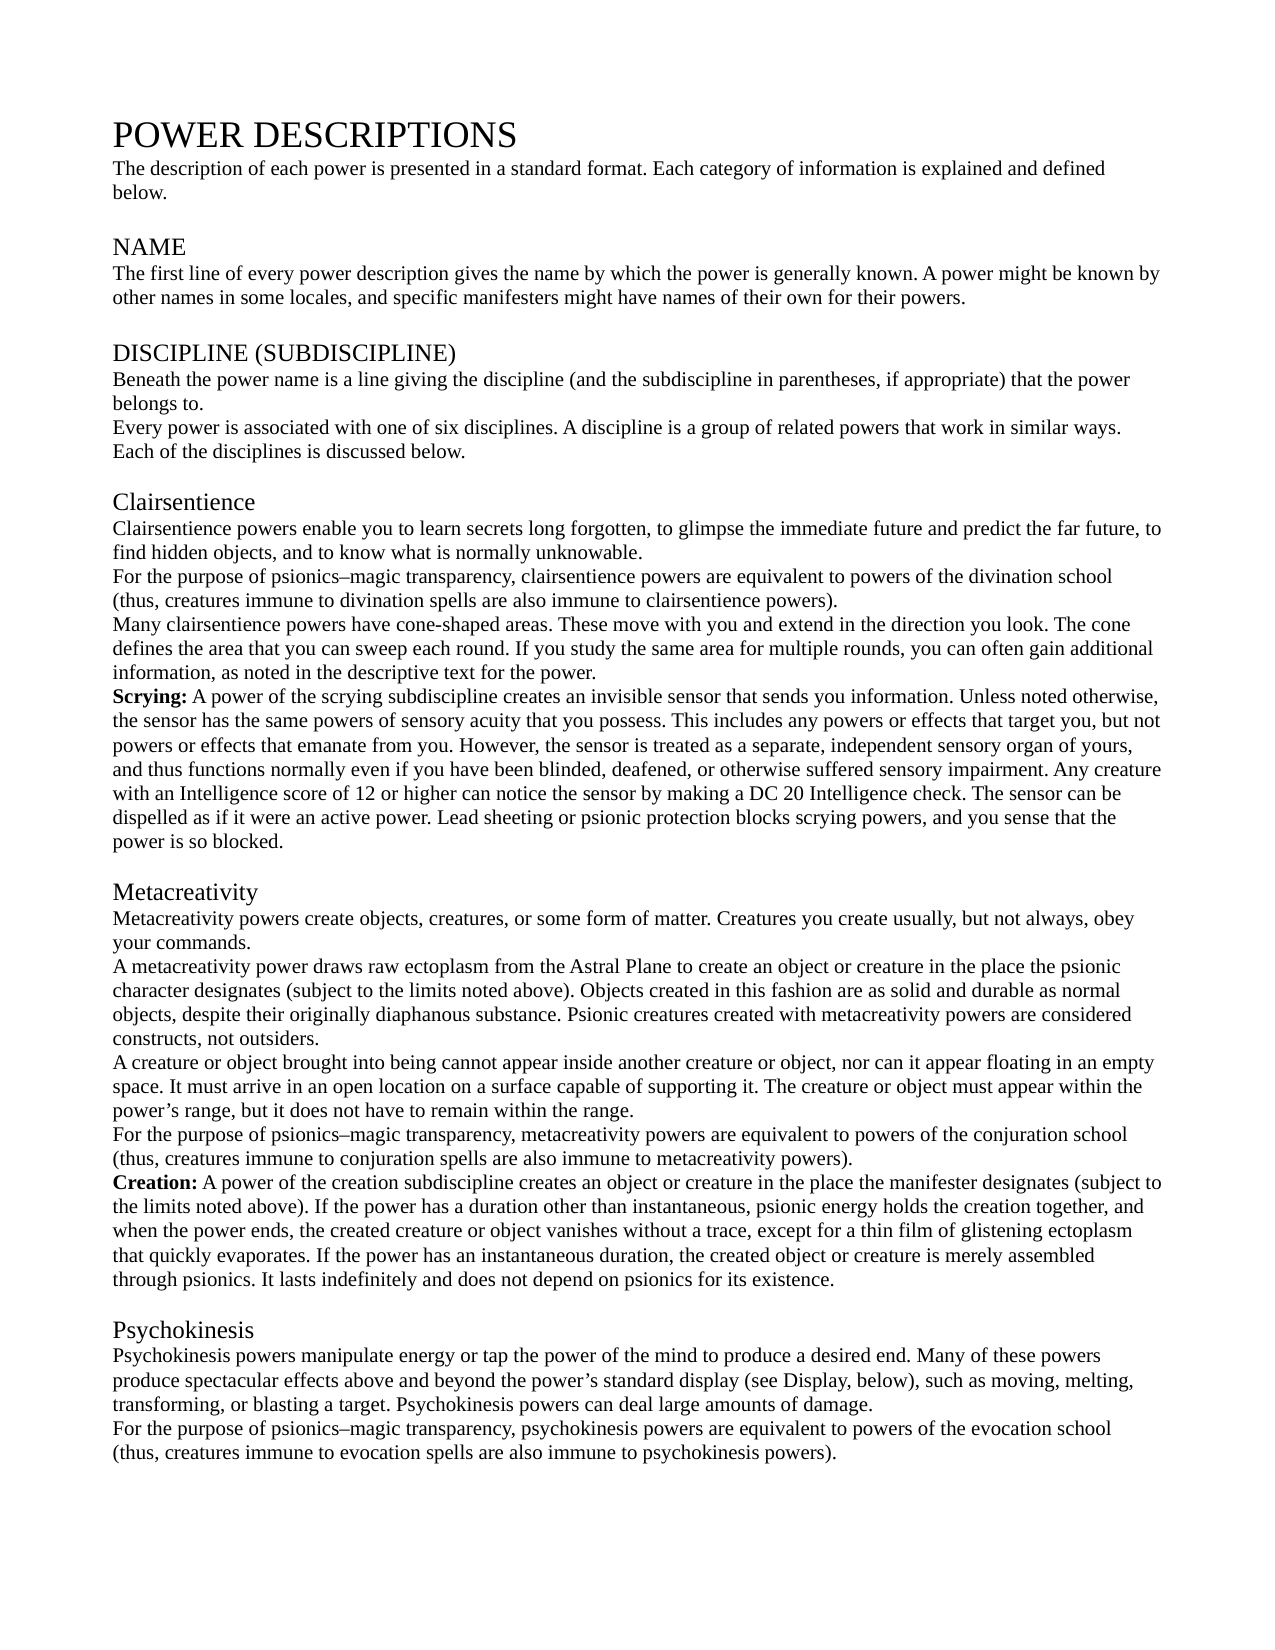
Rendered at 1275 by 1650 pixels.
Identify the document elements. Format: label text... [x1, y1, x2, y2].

text A creature or object brought into being cannot appear inside another creature or object, nor can it appear floating in an empty space. It must arrive in an open location on a surface capable of supporting it. The creature or object must appear within the power’s range, but it does not have to remain within the range. [112, 1050, 1162, 1122]
text Every power is associated with one of six disciplines. A discipline is a group of related powers that work in similar ways. Each of the disciplines is discussed below. [112, 415, 1162, 463]
text POWER DESCRIPTIONS [112, 112, 1162, 156]
subtitle Psychokinesis [112, 1315, 1162, 1343]
text A metacreativity power draws raw ectoplasm from the Astral Plane to create an object or creature in the place the psionic character designates (subject to the limits noted above). Objects created in this fashion are as solid and durable as normal objects, despite their originally diaphanous substance. Psionic creatures created with metacreativity powers are considered constructs, not outsiders. [112, 954, 1162, 1050]
text For the purpose of psionics–magic transparency, metacreativity powers are equivalent to powers of the conjuration school (thus, creatures immune to conjuration spells are also immune to metacreativity powers). [112, 1122, 1162, 1170]
text Clairsentience powers enable you to learn secrets long forgotten, to glimpse the immediate future and predict the far future, to find hidden objects, and to know what is normally unknowable. [112, 516, 1162, 564]
text DISCIPLINE (SUBDISCIPLINE) [112, 338, 1162, 367]
text Metacreativity powers create objects, creatures, or some form of matter. Creatures you create usually, but not always, obey your commands. [112, 906, 1162, 954]
text Psychokinesis powers manipulate energy or tap the power of the mind to produce a desired end. Many of these powers produce spectacular effects above and beyond the power’s standard display (see Display, below), such as moving, melting, transforming, or blasting a target. Psychokinesis powers can deal large amounts of damage. [112, 1343, 1162, 1416]
text The first line of every power description gives the name by which the power is generally known. A power might be known by other names in some locales, and specific manifesters might have names of their own for their powers. [112, 261, 1162, 309]
text Scrying: A power of the scrying subdiscipline creates an invisible sensor that sends you information. Unless noted otherwise, the sensor has the same powers of sensory acuity that you possess. This includes any powers or effects that target you, but not powers or effects that emanate from you. However, the sensor is treated as a separate, independent sensory organ of yours, and thus functions normally even if you have been blinded, deafened, or otherwise suffered sensory impairment. Any creature with an Intelligence score of 12 or higher can notice the sensor by making a DC 20 Intelligence check. The sensor can be dispelled as if it were an active power. Lead sheeting or psionic protection blocks scrying powers, and you sense that the power is so blocked. [112, 684, 1162, 853]
subtitle Metacreativity [112, 877, 1162, 906]
text For the purpose of psionics–magic transparency, clairsentience powers are equivalent to powers of the divination school (thus, creatures immune to divination spells are also immune to clairsentience powers). [112, 564, 1162, 612]
text Beneath the power name is a line giving the discipline (and the subdiscipline in parentheses, if appropriate) that the power belongs to. [112, 367, 1162, 415]
subtitle Clairsentience [112, 487, 1162, 516]
text Many clairsentience powers have cone-shaped areas. These move with you and extend in the direction you look. The cone defines the area that you can sweep each round. If you study the same area for multiple rounds, you can often gain additional information, as noted in the descriptive text for the power. [112, 612, 1162, 684]
text For the purpose of psionics–magic transparency, psychokinesis powers are equivalent to powers of the evocation school (thus, creatures immune to evocation spells are also immune to psychokinesis powers). [112, 1416, 1162, 1464]
text Creation: A power of the creation subdiscipline creates an object or creature in the place the manifester designates (subject to the limits noted above). If the power has a duration other than instantaneous, psionic energy holds the creation together, and when the power ends, the created creature or object vanishes without a trace, except for a thin film of glistening ectoplasm that quickly evaporates. If the power has an instantaneous duration, the created object or creature is merely assembled through psionics. It lasts indefinitely and does not depend on psionics for its existence. [112, 1170, 1162, 1291]
text The description of each power is presented in a standard format. Each category of information is explained and defined below. [112, 156, 1162, 204]
text NAME [112, 232, 1162, 261]
